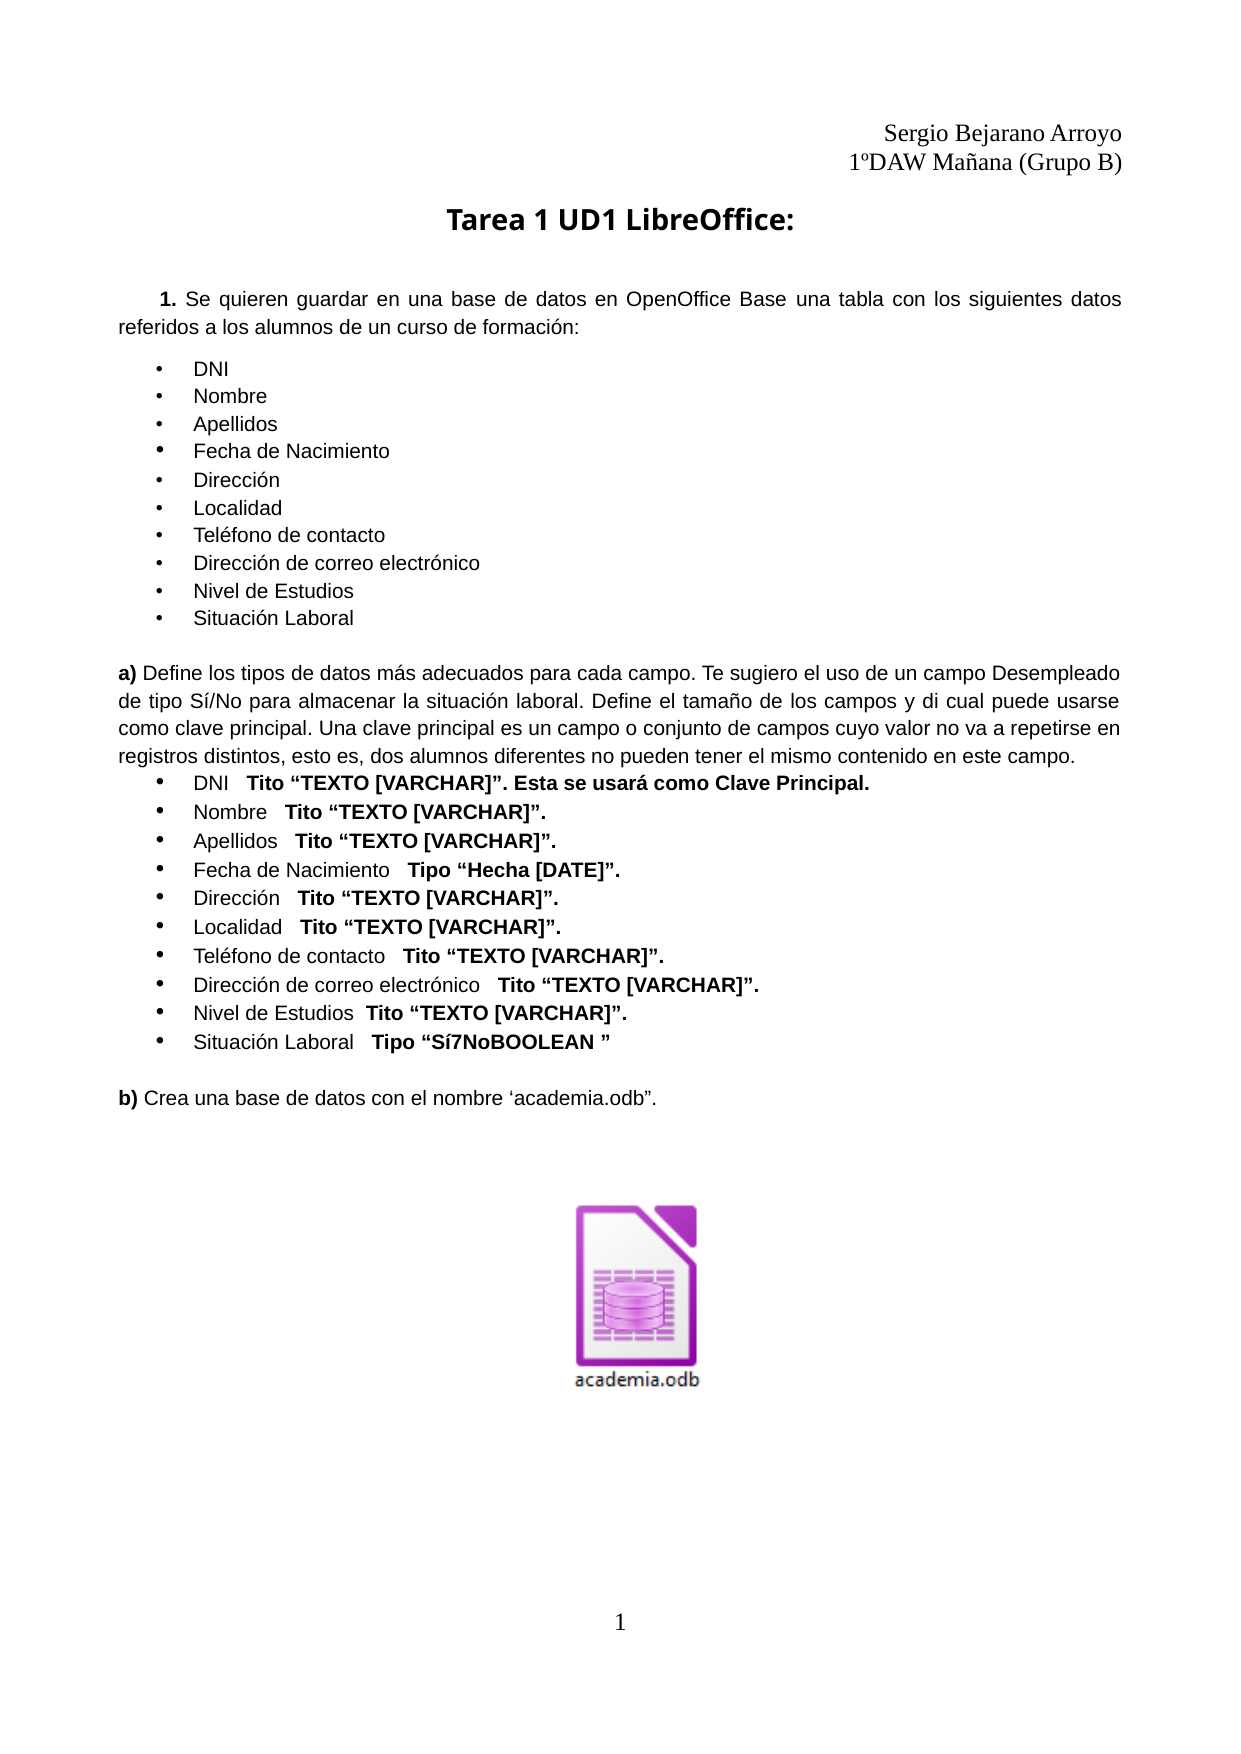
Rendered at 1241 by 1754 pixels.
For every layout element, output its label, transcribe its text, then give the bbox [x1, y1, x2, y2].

list Nombre Tito “TEXTO [VARCHAR]”. [156, 800, 1122, 825]
picture [528, 1149, 732, 1415]
text b) Crea una base de datos con el nombre ‘academia.odb”. [118, 1086, 1122, 1110]
list Nivel de Estudios [156, 578, 1122, 603]
list Dirección de correo electrónico [156, 551, 1122, 575]
list Localidad Tito “TEXTO [VARCHAR]”. [156, 915, 1122, 940]
list DNI [156, 357, 1122, 381]
list Apellidos Tito “TEXTO [VARCHAR]”. [156, 829, 1122, 854]
list Apellidos [156, 412, 1122, 436]
list Fecha de Nacimiento Tipo “Hecha [DATE]”. [156, 857, 1122, 882]
list Dirección de correo electrónico Tito “TEXTO [VARCHAR]”. [156, 972, 1122, 997]
list Situación Laboral Tipo “Sí7NoBOOLEAN ” [156, 1030, 1122, 1055]
list DNI Tito “TEXTO [VARCHAR]”. Esta se usará como Clave Principal. [156, 771, 1122, 796]
list Teléfono de contacto [156, 523, 1122, 547]
text Sergio Bejarano Arroyo [118, 118, 1122, 147]
list Fecha de Nacimiento [156, 439, 1122, 464]
text 1ºDAW Mañana (Grupo B) [118, 147, 1122, 176]
list Dirección [156, 468, 1122, 492]
list Localidad [156, 496, 1122, 520]
list Situación Laboral [156, 606, 1122, 630]
text Tarea 1 UD1 LibreOffice: [118, 200, 1122, 239]
list Nivel de Estudios Tito “TEXTO [VARCHAR]”. [156, 1001, 1122, 1026]
text a) Define los tipos de datos más adecuados para cada campo. Te sugiero el uso de un campo Desempleado de tipo Sí/No para almacenar la situación laboral. Define el tamaño de los campos y di cual puede usarse como clave principal. Una clave principal es un campo o conjunto de campos cuyo valor no va a repetirse en registros distintos, esto es, dos alumnos diferentes no pueden tener el mismo contenido en este campo. [118, 661, 1122, 768]
list Teléfono de contacto Tito “TEXTO [VARCHAR]”. [156, 944, 1122, 969]
list Dirección Tito “TEXTO [VARCHAR]”. [156, 886, 1122, 911]
list Nombre [156, 384, 1122, 408]
text 1. Se quieren guardar en una base de datos en OpenOffice Base una tabla con los siguientes datos referidos a los alumnos de un curso de formación: [118, 287, 1122, 338]
